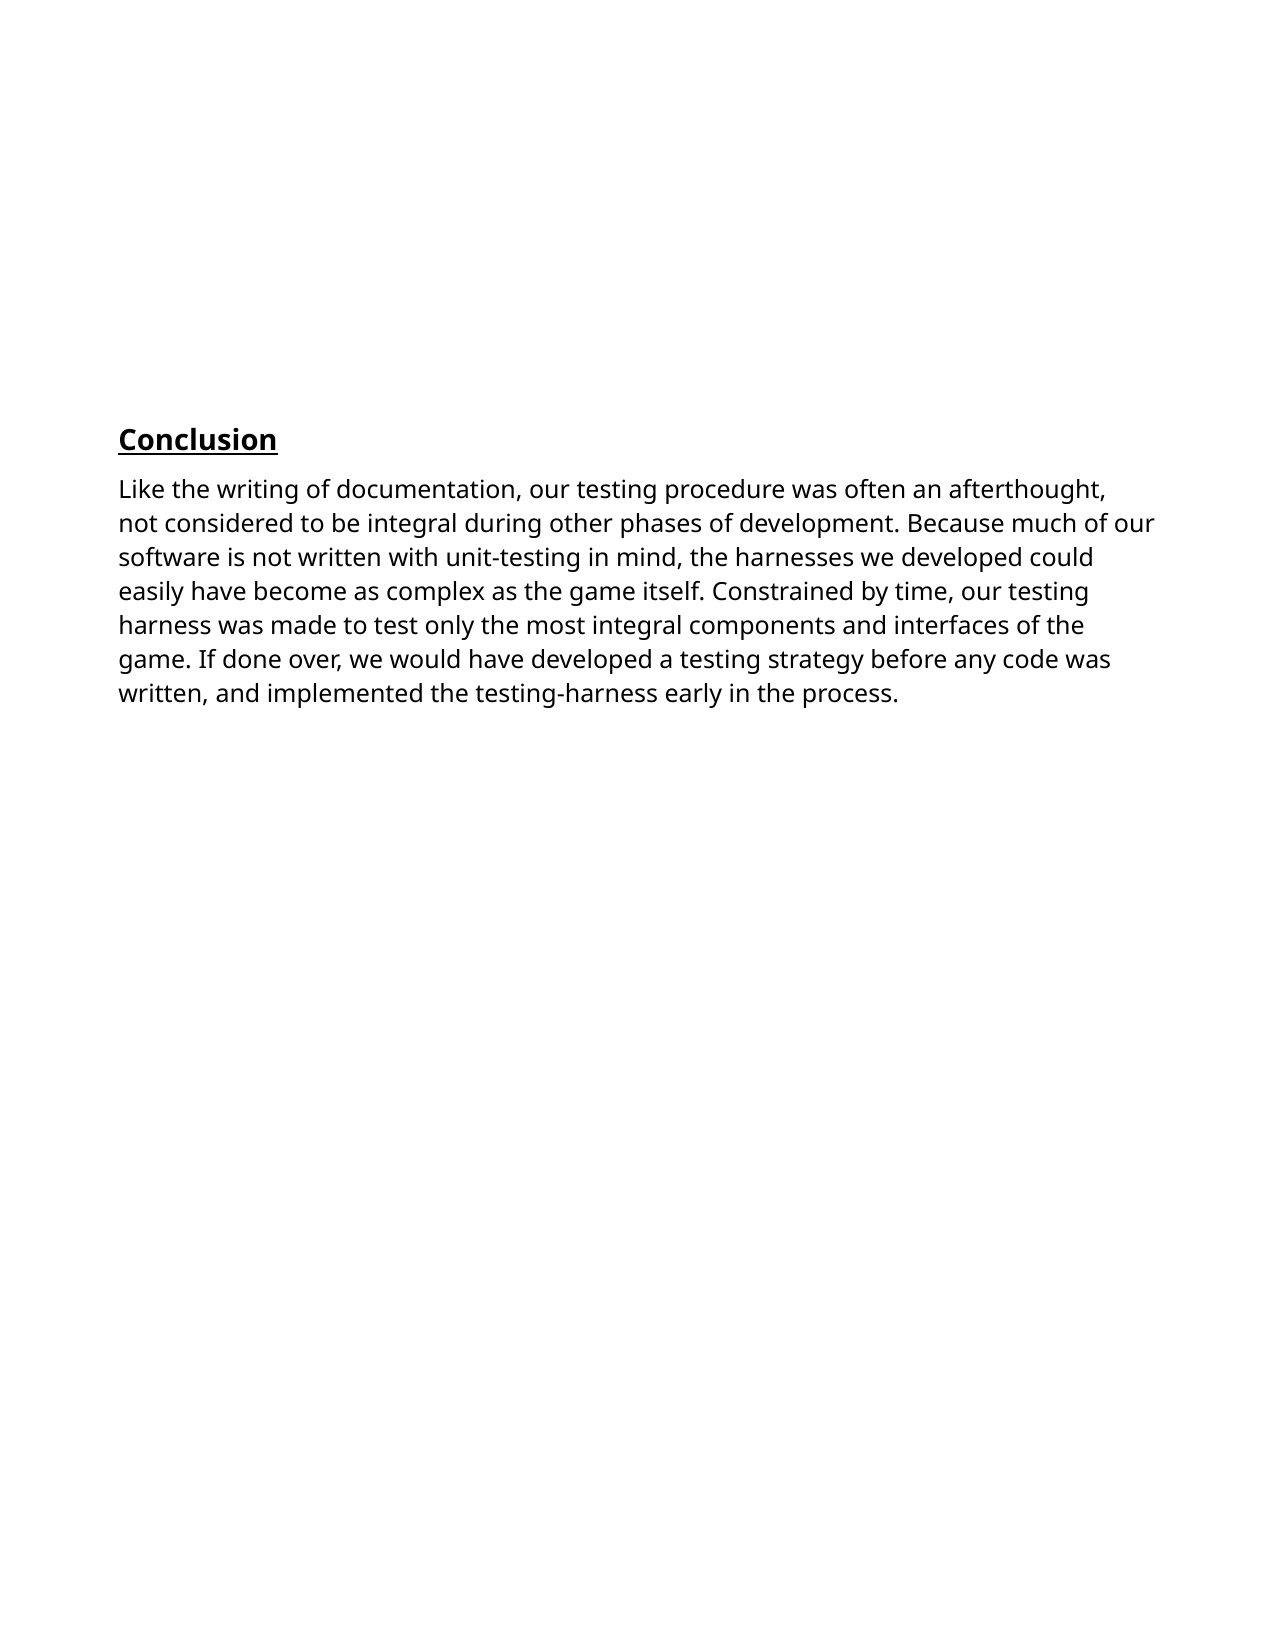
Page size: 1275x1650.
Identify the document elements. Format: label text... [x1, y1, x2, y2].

text Like the writing of documentation, our testing procedure was often an afterthought, not considered to be integral during other phases of development. Because much of our software is not written with unit-testing in mind, the harnesses we developed could easily have become as complex as the game itself. Constrained by time, our testing harness was made to test only the most integral components and interfaces of the game. If done over, we would have developed a testing strategy before any code was written, and implemented the testing-harness early in the process. [118, 471, 1157, 710]
text Conclusion [118, 419, 1157, 459]
